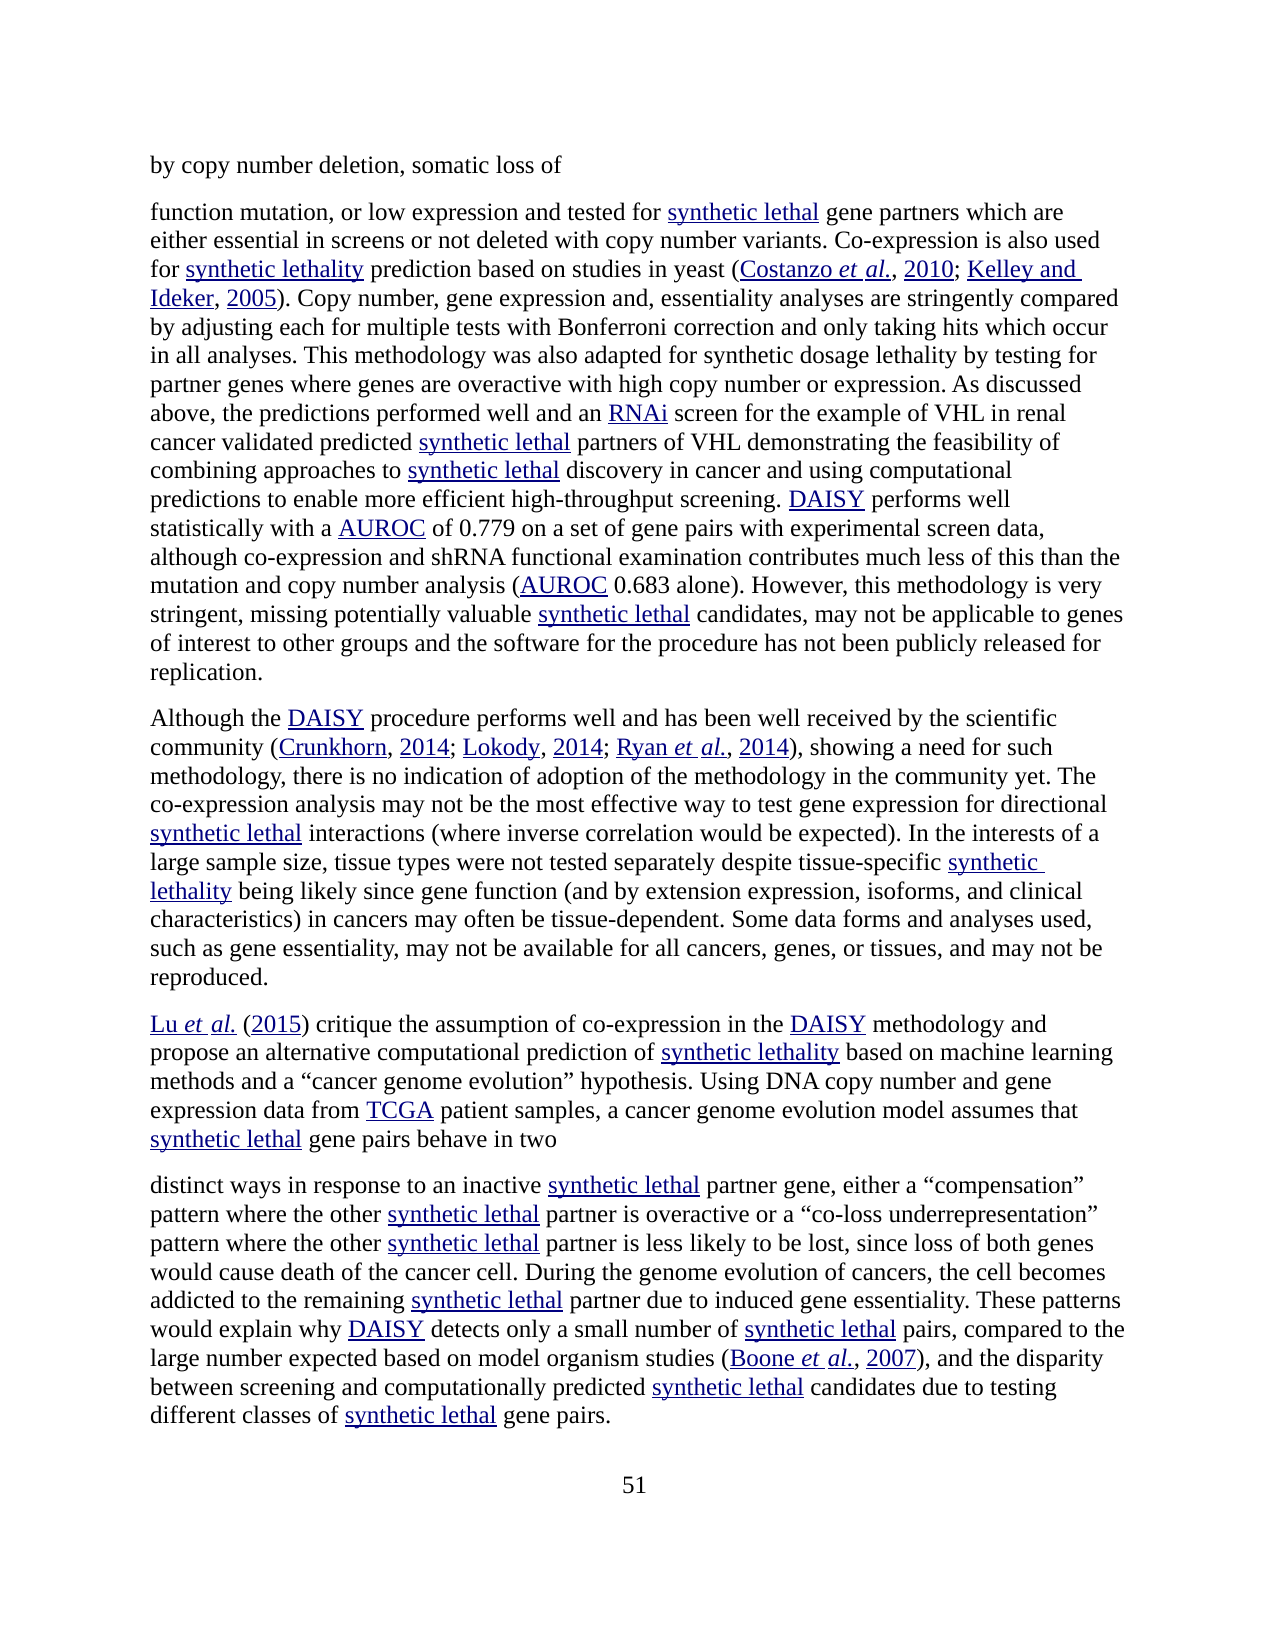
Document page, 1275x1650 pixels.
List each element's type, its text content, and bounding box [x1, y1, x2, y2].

text function mutation, or low expression and tested for synthetic lethal gene partners which are either essential in screens or not deleted with copy number variants. Co-expression is also used for synthetic lethality prediction based on studies in yeast (Costanzo et al., 2010; Kelley and Ideker, 2005). Copy number, gene expression and, essentiality analyses are stringently compared by adjusting each for multiple tests with Bonferroni correction and only taking hits which occur in all analyses. This methodology was also adapted for synthetic dosage lethality by testing for partner genes where genes are overactive with high copy number or expression. As discussed above, the predictions performed well and an RNAi screen for the example of VHL in renal cancer validated predicted synthetic lethal partners of VHL demonstrating the feasibility of combining approaches to synthetic lethal discovery in cancer and using computational predictions to enable more efficient high-throughput screening. DAISY performs well statistically with a AUROC of 0.779 on a set of gene pairs with experimental screen data, although co-expression and shRNA functional examination contributes much less of this than the mutation and copy number analysis (AUROC 0.683 alone). However, this methodology is very stringent, missing potentially valuable synthetic lethal candidates, may not be applicable to genes of interest to other groups and the software for the procedure has not been publicly released for replication. [150, 197, 1125, 685]
text Although the DAISY procedure performs well and has been well received by the scientific community (Crunkhorn, 2014; Lokody, 2014; Ryan et al., 2014), showing a need for such methodology, there is no indication of adoption of the methodology in the community yet. The co-expression analysis may not be the most effective way to test gene expression for directional synthetic lethal interactions (where inverse correlation would be expected). In the interests of a large sample size, tissue types were not tested separately despite tissue-specific synthetic lethality being likely since gene function (and by extension expression, isoforms, and clinical characteristics) in cancers may often be tissue-dependent. Some data forms and analyses used, such as gene essentiality, may not be available for all cancers, genes, or tissues, and may not be reproduced. [150, 703, 1125, 991]
text distinct ways in response to an inactive synthetic lethal partner gene, either a “compensation” pattern where the other synthetic lethal partner is overactive or a “co-loss underrepresentation” pattern where the other synthetic lethal partner is less likely to be lost, since loss of both genes would cause death of the cancer cell. During the genome evolution of cancers, the cell becomes addicted to the remaining synthetic lethal partner due to induced gene essentiality. These patterns would explain why DAISY detects only a small number of synthetic lethal pairs, compared to the large number expected based on model organism studies (Boone et al., 2007), and the disparity between screening and computationally predicted synthetic lethal candidates due to testing different classes of synthetic lethal gene pairs. [150, 1170, 1125, 1429]
text by copy number deletion, somatic loss of [150, 150, 1125, 179]
text Lu et al. (2015) critique the assumption of co-expression in the DAISY methodology and propose an alternative computational prediction of synthetic lethality based on machine learning methods and a “cancer genome evolution” hypothesis. Using DNA copy number and gene expression data from TCGA patient samples, a cancer genome evolution model assumes that synthetic lethal gene pairs behave in two [150, 1009, 1125, 1152]
